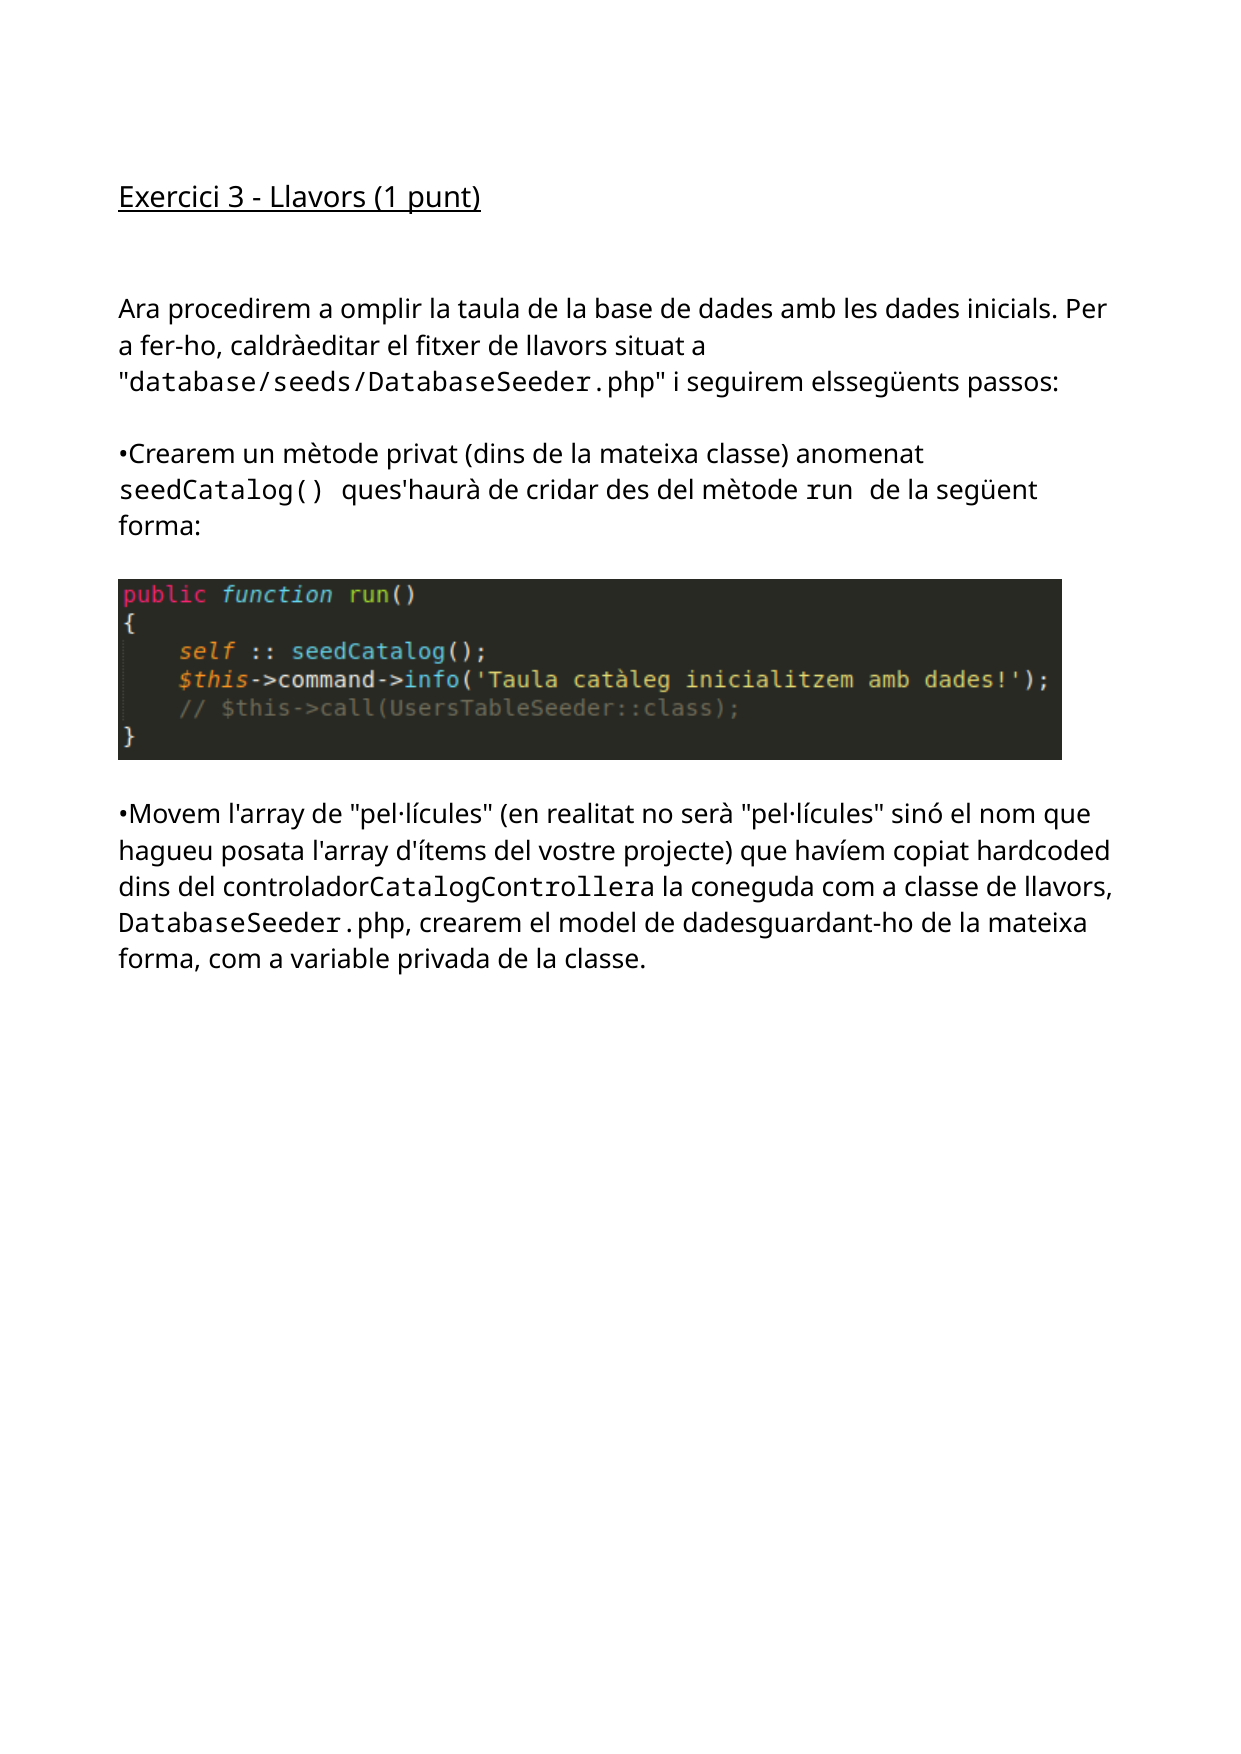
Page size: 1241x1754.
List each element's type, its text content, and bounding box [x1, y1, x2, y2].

text •Movem l'array de "pel·lícules" (en realitat no serà "pel·lícules" sinó el nom que hagueu posata l'array d'ítems del vostre projecte) que havíem copiat hardcoded dins del controladorCatalogControllera la coneguda com a classe de llavors, DatabaseSeeder.php, crearem el model de dadesguardant-ho de la mateixa forma, com a variable privada de la classe. [118, 796, 1122, 976]
picture [118, 579, 1062, 760]
text Exercici 3 - Llavors (1 punt) [118, 176, 1122, 216]
text Ara procedirem a omplir la taula de la base de dades amb les dades inicials. Per a fer-ho, caldràeditar el fitxer de llavors situat a "database/seeds/DatabaseSeeder.php" i seguirem elssegüents passos: [118, 291, 1122, 399]
text •Crearem un mètode privat (dins de la mateixa classe) anomenat seedCatalog() ques'haurà de cridar des del mètode run de la següent forma: [118, 435, 1122, 543]
